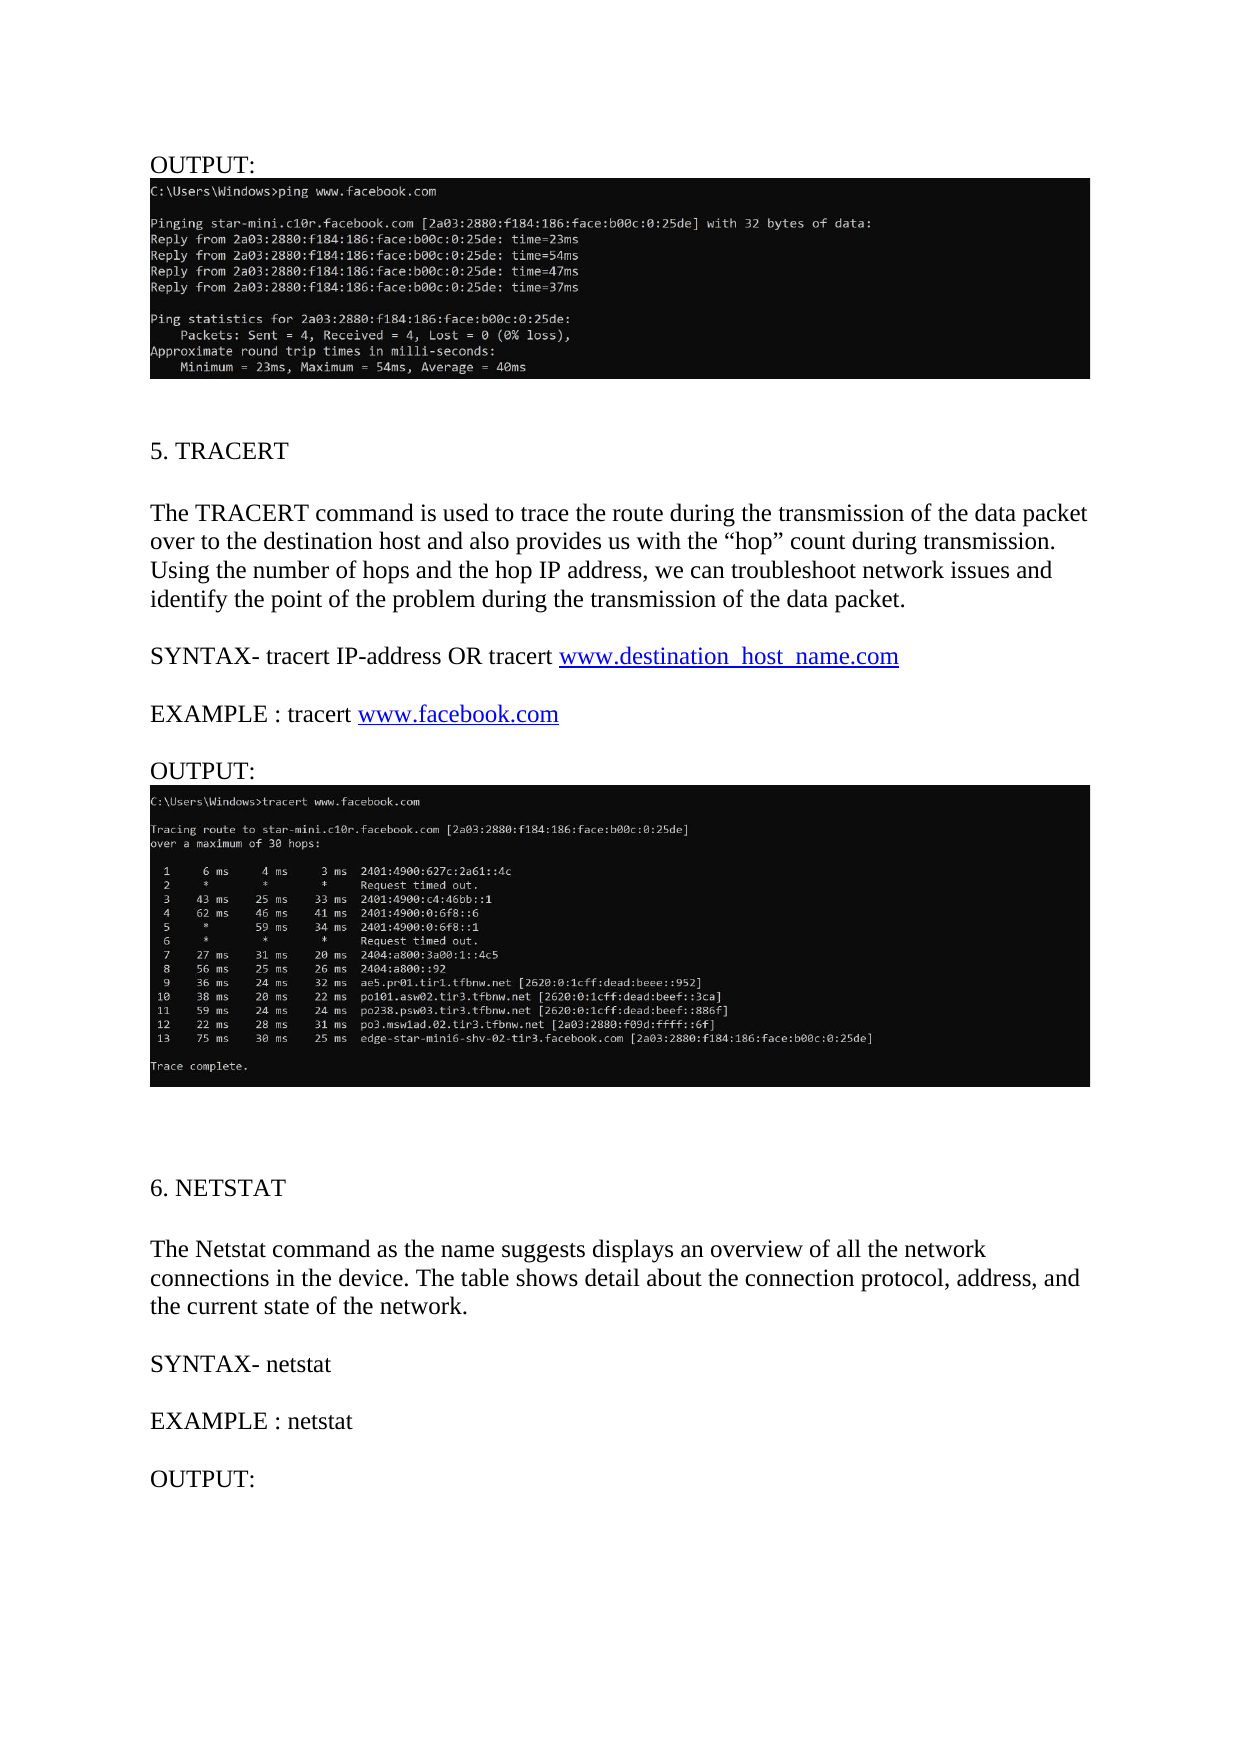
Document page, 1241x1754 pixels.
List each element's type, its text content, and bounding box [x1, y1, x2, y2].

text 5. TRACERT [150, 436, 1090, 465]
text EXAMPLE : netstat [150, 1406, 1090, 1435]
text EXAMPLE : tracert www.facebook.com [150, 699, 1090, 728]
picture [150, 178, 1091, 379]
text OUTPUT: [150, 150, 1090, 178]
text SYNTAX- tracert IP-address OR tracert www.destination_host_name.com [150, 641, 1090, 670]
text SYNTAX- netstat [150, 1349, 1090, 1378]
text OUTPUT: [150, 756, 1090, 785]
text Using the number of hops and the hop IP address, we can troubleshoot network issues and identify the point of the problem during the transmission of the data packet. [150, 555, 1090, 613]
text The Netstat command as the name suggests displays an overview of all the network connections in the device. The table shows detail about the connection protocol, address, and the current state of the network. [150, 1234, 1090, 1320]
text The TRACERT command is used to trace the route during the transmission of the data packet over to the destination host and also provides us with the “hop” count during transmission. [150, 498, 1090, 555]
text OUTPUT: [150, 1464, 1090, 1493]
text 6. NETSTAT [150, 1173, 1090, 1202]
picture [150, 785, 1091, 1087]
